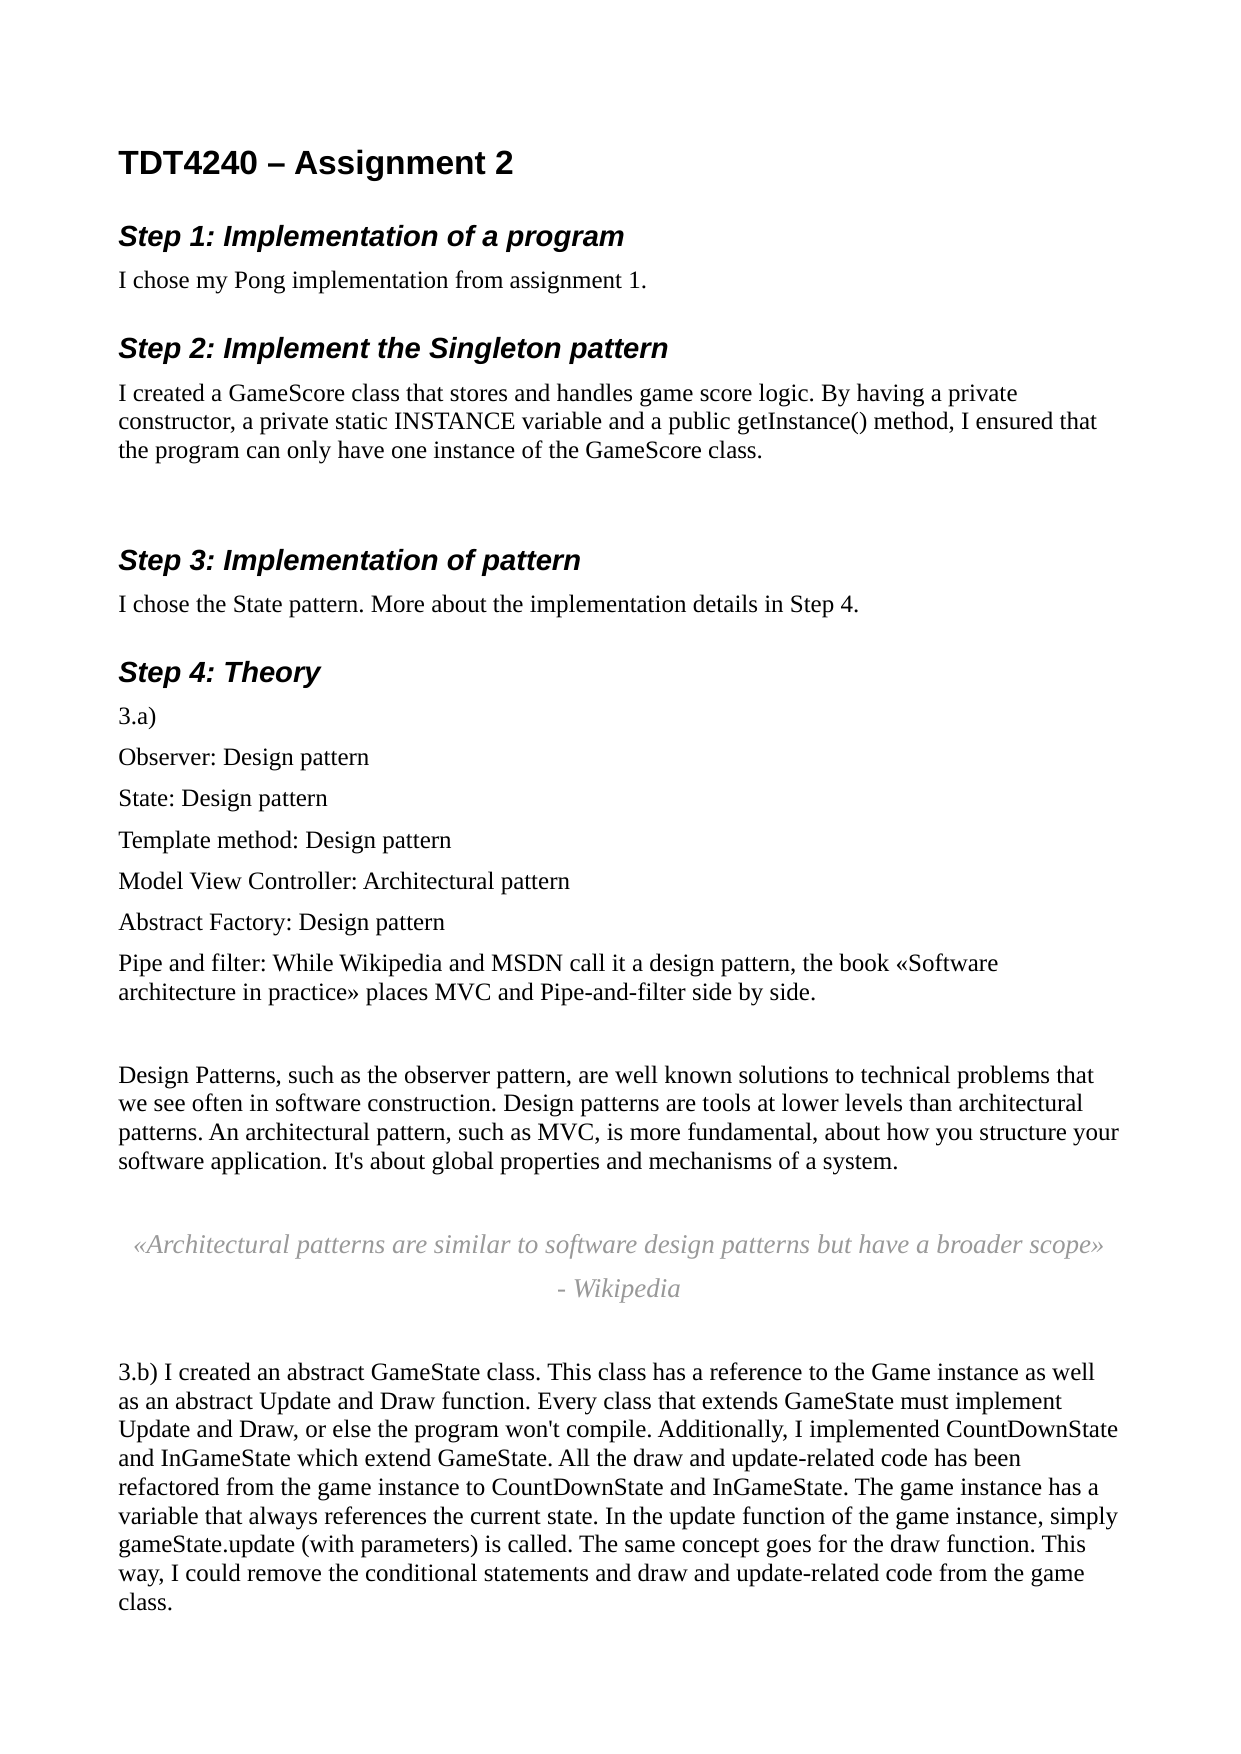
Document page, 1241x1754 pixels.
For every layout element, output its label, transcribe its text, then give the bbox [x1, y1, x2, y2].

text Pipe and filter: While Wikipedia and MSDN call it a design pattern, the book «Software architecture in practice» places MVC and Pipe-and-filter side by side. [118, 948, 1122, 1006]
text I chose my Pong implementation from assignment 1. [118, 265, 1122, 294]
text Model View Controller: Architectural pattern [118, 866, 1122, 895]
subtitle Step 4: Theory [118, 655, 1122, 688]
text Observer: Design pattern [118, 742, 1122, 771]
subtitle Step 3: Implementation of pattern [118, 543, 1122, 576]
text State: Design pattern [118, 783, 1122, 812]
subtitle Step 1: Implementation of a program [118, 219, 1122, 253]
text Abstract Factory: Design pattern [118, 907, 1122, 936]
text 3.b) I created an abstract GameState class. This class has a reference to the Game instance as well as an abstract Update and Draw function. Every class that extends GameState must implement Update and Draw, or else the program won't compile. Additionally, I implemented CountDownState and InGameState which extend GameState. All the draw and update-related code has been refactored from the game instance to CountDownState and InGameState. The game instance has a variable that always references the current state. In the update function of the game instance, simply gameState.update (with parameters) is called. The same concept goes for the draw function. This way, I could remove the conditional statements and draw and update-related code from the game class. [118, 1357, 1122, 1616]
text Design Patterns, such as the observer pattern, are well known solutions to technical problems that we see often in software construction. Design patterns are tools at lower levels than architectural patterns. An architectural pattern, such as MVC, is more fundamental, about how you structure your software application. It's about global properties and mechanisms of a system. [118, 1060, 1122, 1175]
text Template method: Design pattern [118, 825, 1122, 853]
text I chose the State pattern. More about the implementation details in Step 4. [118, 589, 1122, 617]
text - Wikipedia [118, 1272, 1122, 1303]
text 3.a) [118, 701, 1122, 730]
subtitle Step 2: Implement the Singleton pattern [118, 332, 1122, 365]
text I created a GameScore class that stores and handles game score logic. By having a private constructor, a private static INSTANCE variable and a public getInstance() method, I ensured that the program can only have one instance of the GameScore class. [118, 378, 1122, 464]
subtitle TDT4240 – Assignment 2 [118, 143, 1122, 182]
text «Architectural patterns are similar to software design patterns but have a broader scope» [118, 1228, 1122, 1259]
